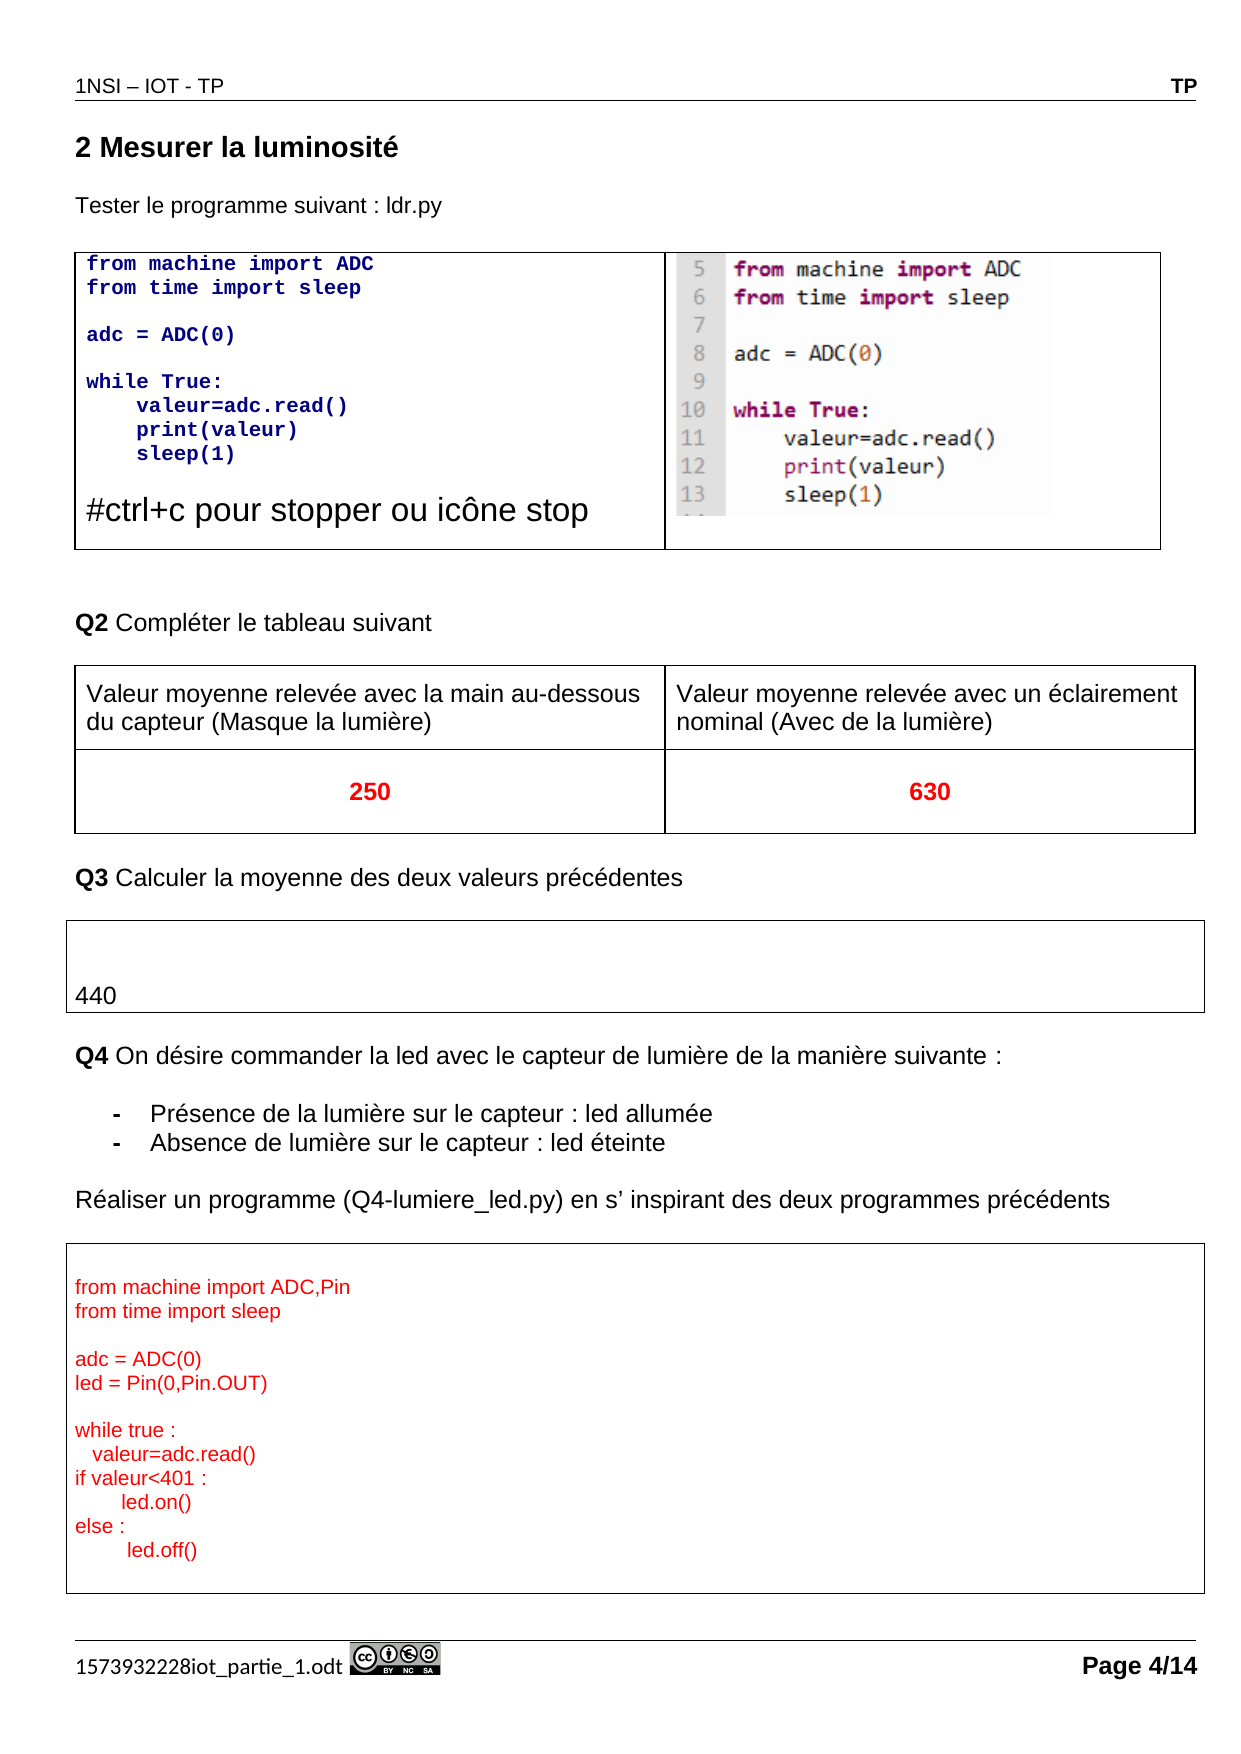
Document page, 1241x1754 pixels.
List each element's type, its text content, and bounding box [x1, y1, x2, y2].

text valeur=adc.read() [75, 1442, 1196, 1466]
table_header Valeur moyenne relevée avec un éclairement nominal (Avec de la lumière) [666, 666, 1194, 748]
text 2 Mesurer la luminosité [75, 129, 1196, 163]
table_cell 630 [666, 750, 1194, 833]
text Q2 Compléter le tableau suivant [75, 608, 1196, 636]
list Présence de la lumière sur le capteur : led allumée [112, 1099, 1196, 1128]
text led.off() [75, 1538, 1196, 1562]
table_header [666, 253, 1160, 549]
table_cell 250 [76, 750, 664, 833]
text Réaliser un programme (Q4-lumiere_led.py) en s’ inspirant des deux programmes précédents [75, 1185, 1196, 1214]
text Tester le programme suivant : ldr.py [75, 192, 1196, 218]
text led.on() [75, 1490, 1196, 1514]
text from machine import ADC,Pin [75, 1274, 1196, 1298]
text if valeur<401 : [75, 1466, 1196, 1490]
text else : [75, 1514, 1196, 1538]
text while true : [75, 1418, 1196, 1442]
text Q3 Calculer la moyenne des deux valeurs précédentes [75, 863, 1196, 891]
text from time import sleep [75, 1298, 1196, 1322]
list Absence de lumière sur le capteur : led éteinte [112, 1128, 1196, 1156]
text Q4 On désire commander la led avec le capteur de lumière de la manière suivante : [75, 1041, 1196, 1070]
picture [349, 1642, 441, 1675]
table_header Valeur moyenne relevée avec la main au-dessous du capteur (Masque la lumière) [76, 666, 664, 748]
text 440 [67, 978, 1204, 1012]
text adc = ADC(0) [75, 1346, 1196, 1370]
table_header from machine import ADC from time import sleep adc = ADC(0) while True: valeur=adc.read() print(valeur) sleep(1) #ctrl+c pour stopper ou icône stop [76, 253, 664, 549]
text led = Pin(0,Pin.OUT) [75, 1370, 1196, 1394]
